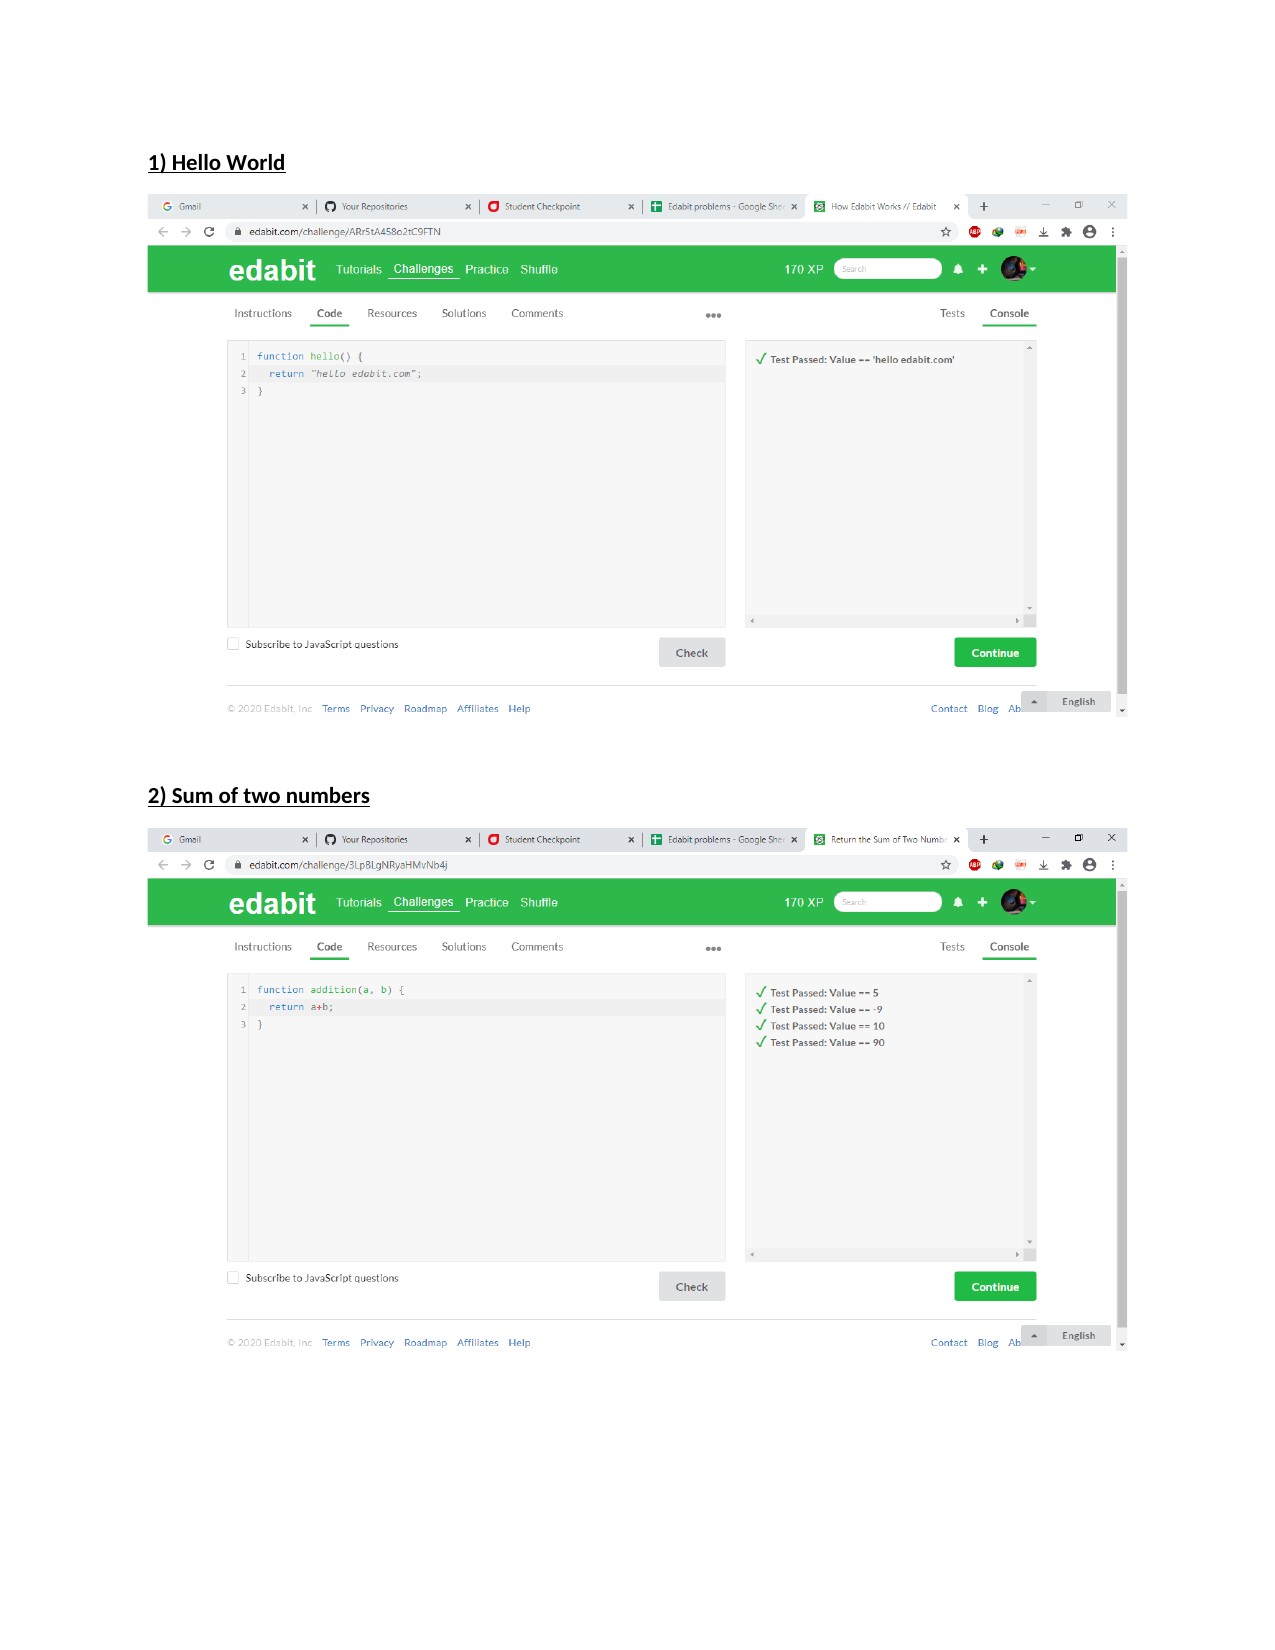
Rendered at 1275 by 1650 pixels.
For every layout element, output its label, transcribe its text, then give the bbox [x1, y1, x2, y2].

text 1) Hello World [148, 148, 1127, 176]
text 2) Sum of two numbers [148, 781, 1127, 809]
